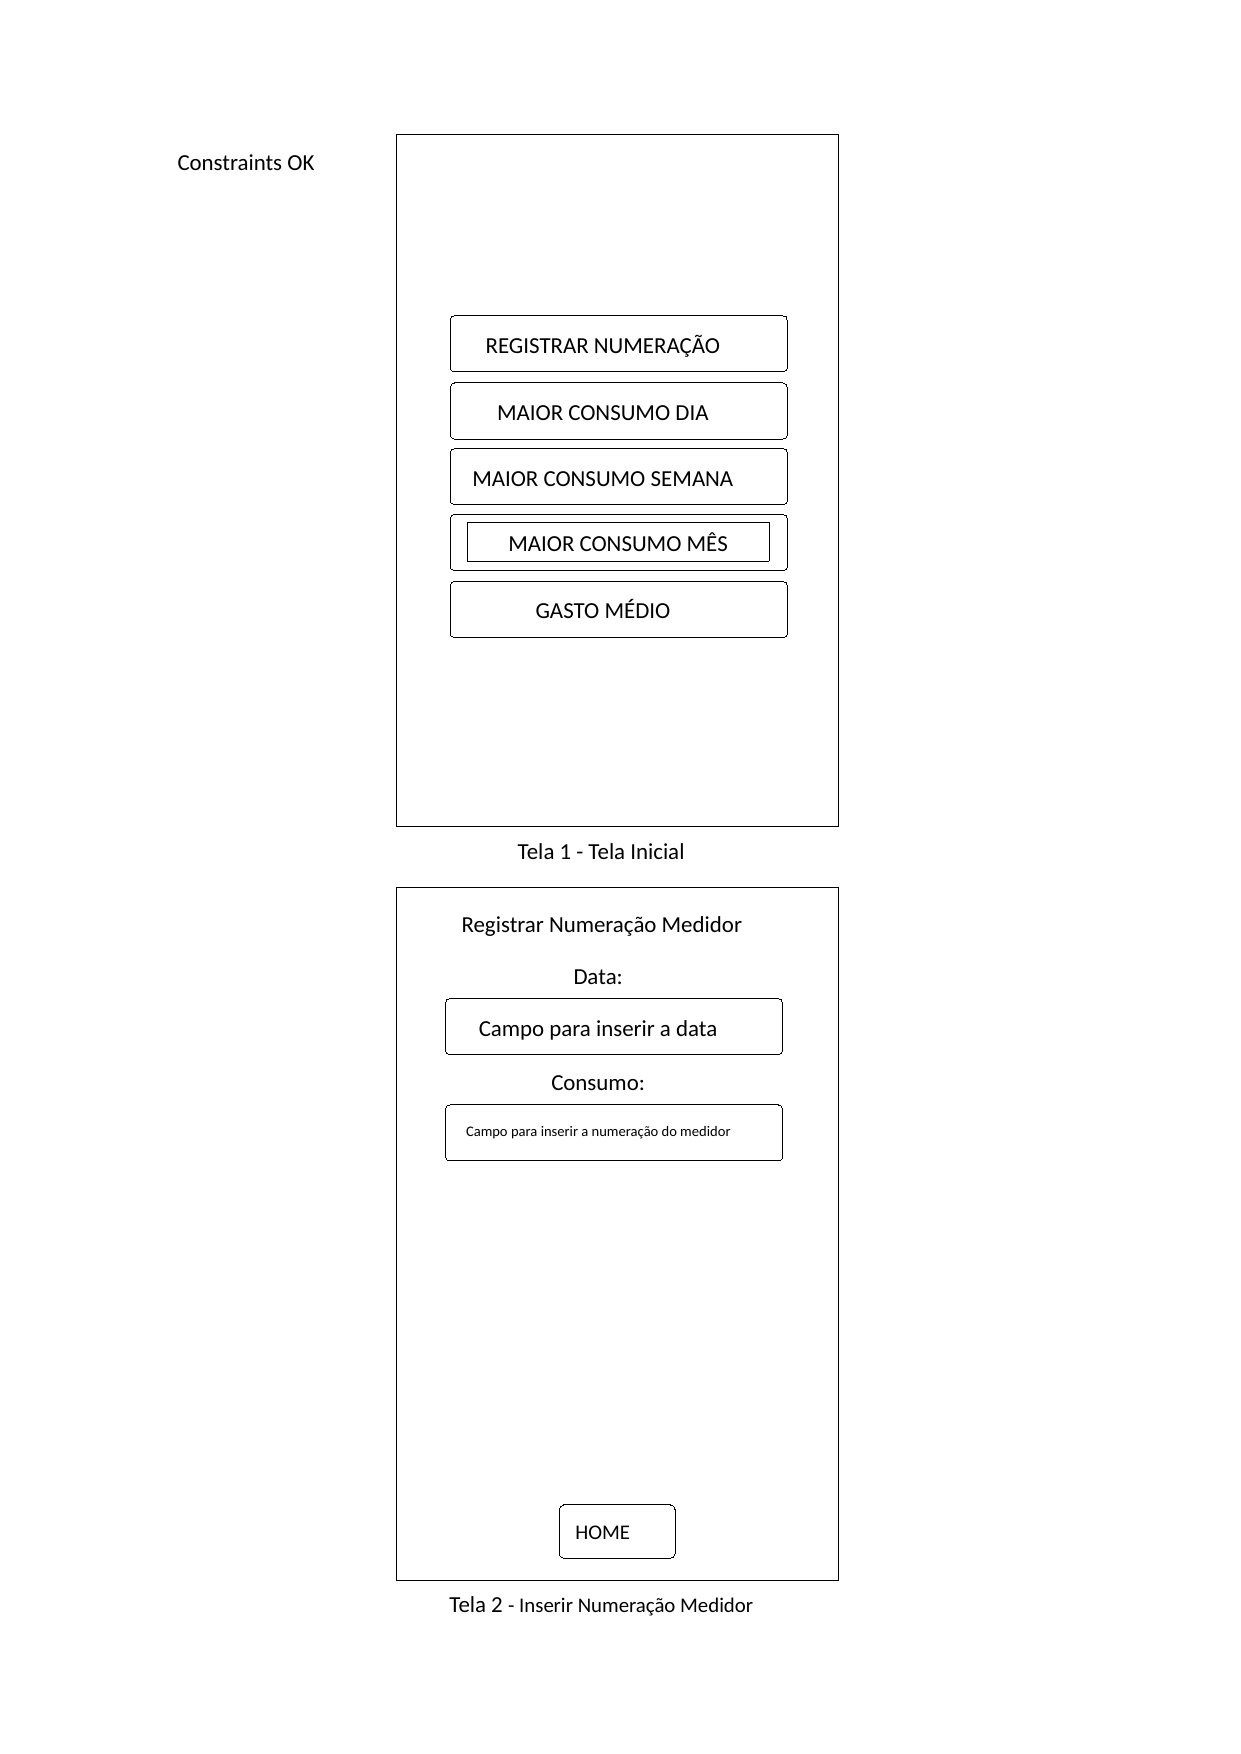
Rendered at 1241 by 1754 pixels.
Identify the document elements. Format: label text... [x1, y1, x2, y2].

text Constraints OK [177, 148, 1063, 176]
text MAIOR CONSUMO MÊS [482, 529, 754, 553]
